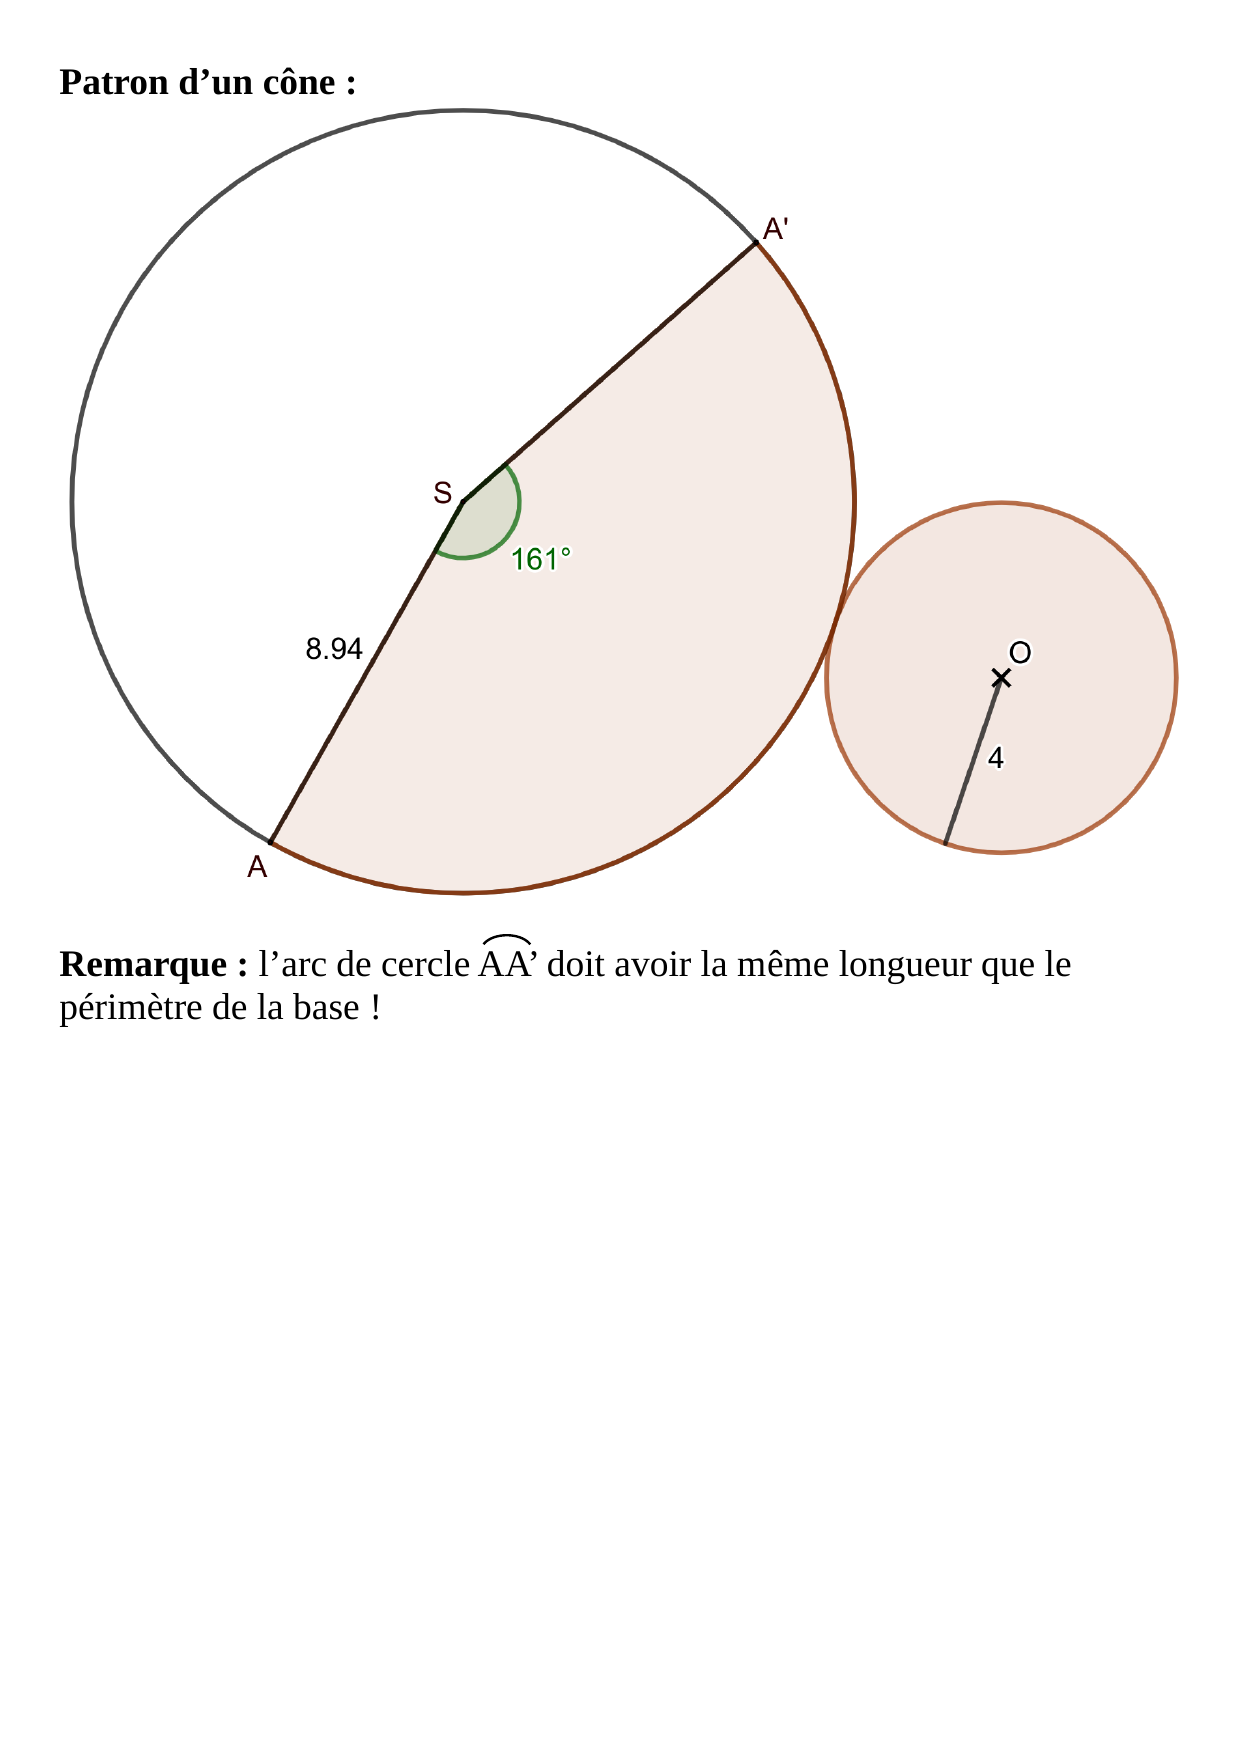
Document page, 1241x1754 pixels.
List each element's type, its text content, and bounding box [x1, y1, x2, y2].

text Remarque : l’arc de cercle AA’ doit avoir la même longueur que le périmètre de la base ! [59, 941, 1181, 1027]
text Patron d’un cône : [59, 59, 1181, 102]
picture [59, 102, 1182, 899]
